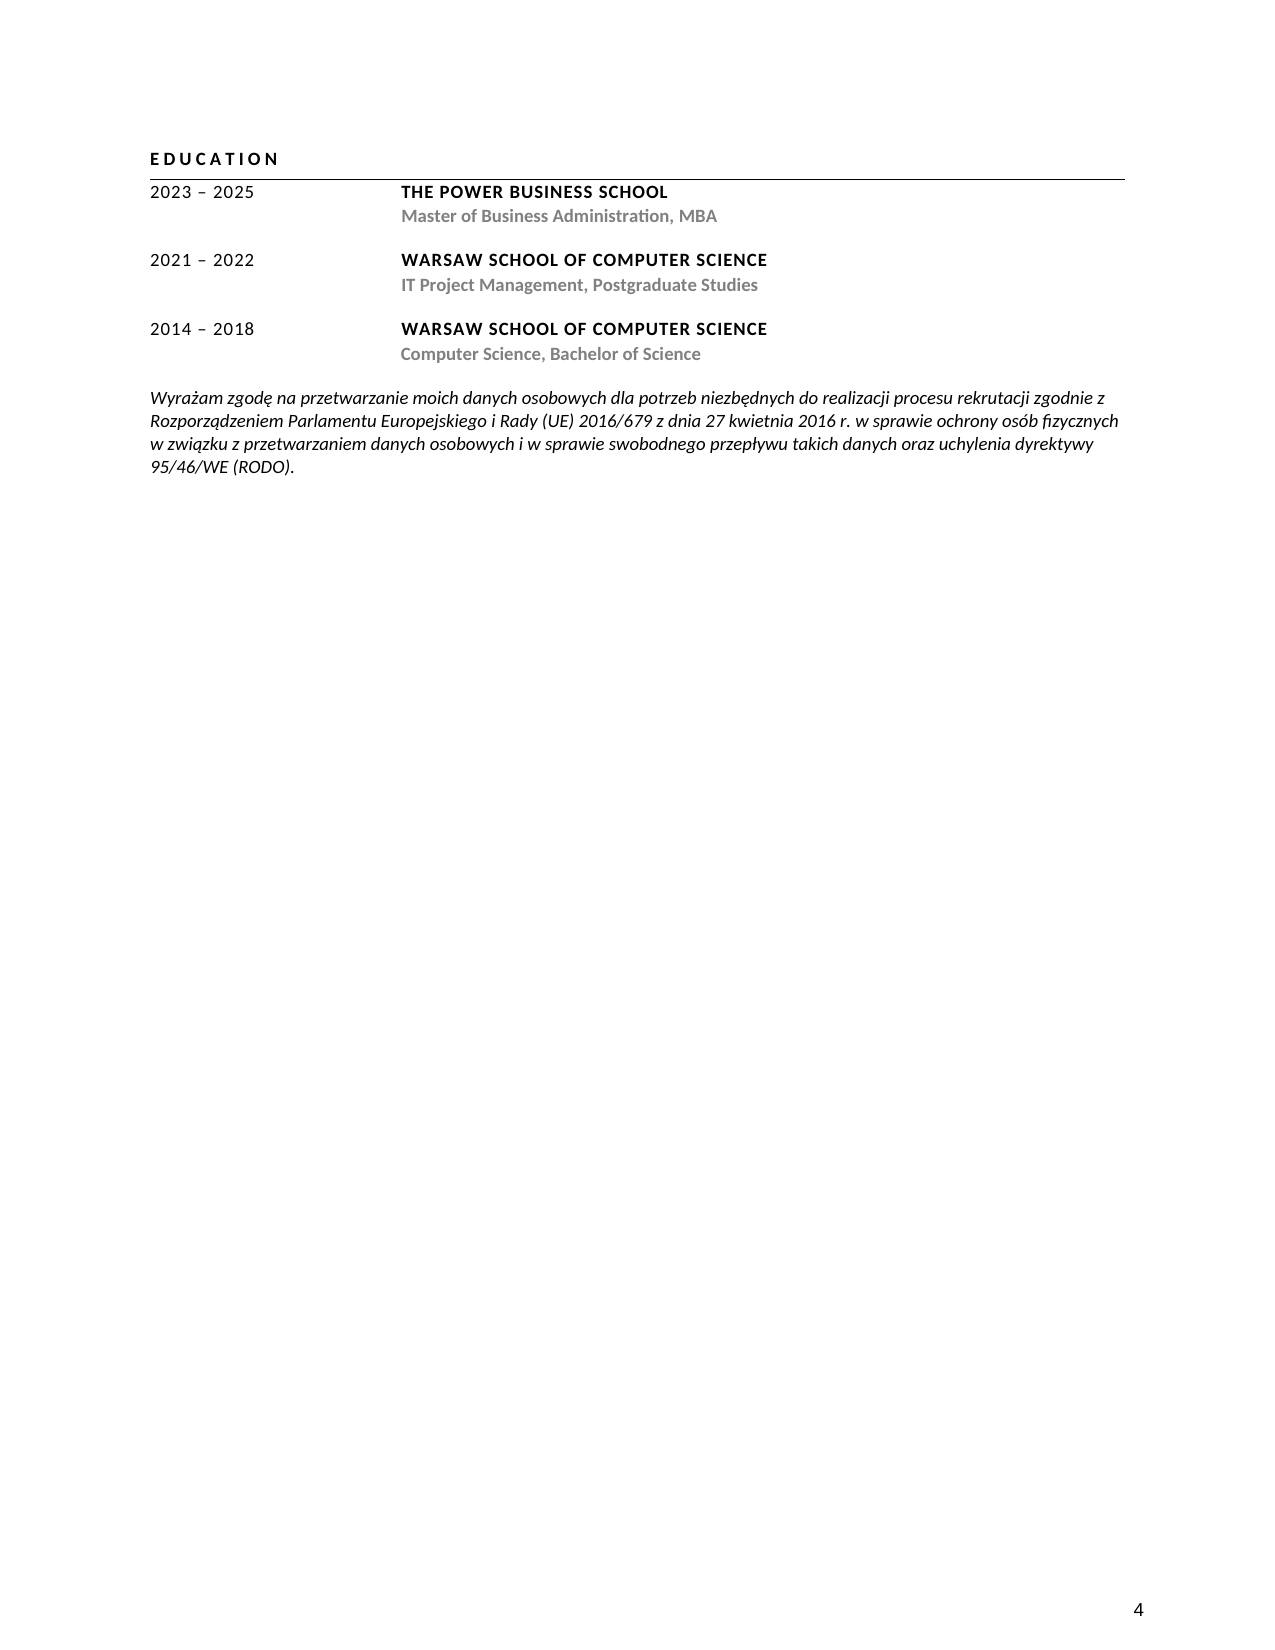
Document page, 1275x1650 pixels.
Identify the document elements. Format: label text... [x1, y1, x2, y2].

text 2023 – 2025 The Power Business School [150, 180, 1125, 203]
text 2014 – 2018 Warsaw School of Computer Science [150, 317, 1125, 340]
text 2021 – 2022 Warsaw School of Computer Science [150, 248, 1125, 271]
text Master of Business Administration, MBA [150, 203, 1125, 228]
subtitle EDUCATION [150, 147, 1125, 179]
text Wyrażam zgodę na przetwarzanie moich danych osobowych dla potrzeb niezbędnych do realizacji procesu rekrutacji zgodnie z Rozporządzeniem Parlamentu Europejskiego i Rady (UE) 2016/679 z dnia 27 kwietnia 2016 r. w sprawie ochrony osób fizycznych w związku z przetwarzaniem danych osobowych i w sprawie swobodnego przepływu takich danych oraz uchylenia dyrektywy 95/46/WE (RODO). [150, 386, 1125, 478]
text IT Project Management, Postgraduate Studies [150, 271, 1125, 296]
text Computer Science, Bachelor of Science [150, 340, 1125, 365]
